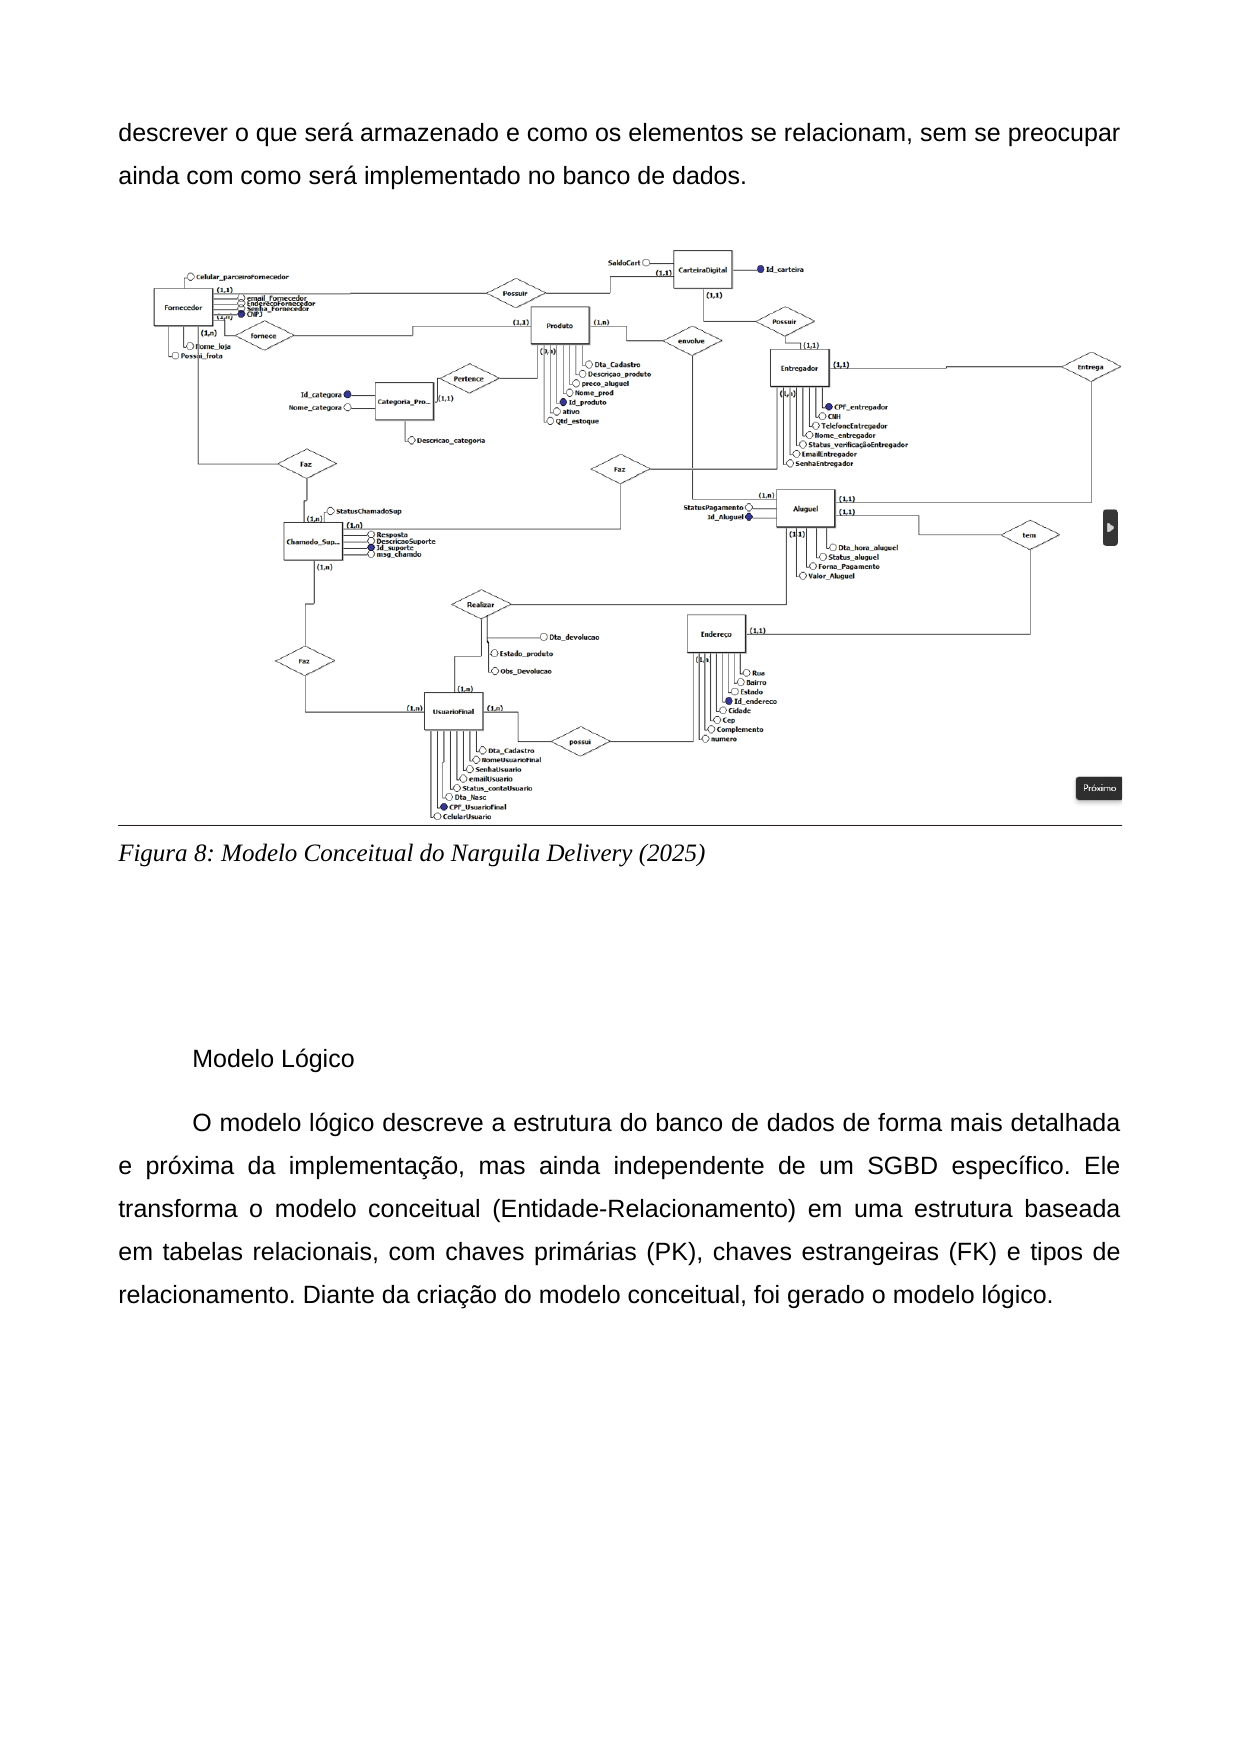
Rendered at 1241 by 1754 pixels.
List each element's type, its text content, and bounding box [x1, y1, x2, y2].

text Figura 8: Modelo Conceitual do Narguila Delivery (2025) [118, 826, 1122, 866]
text descrever o que será armazenado e como os elementos se relacionam, sem se preocupar ainda com como será implementado no banco de dados. [118, 118, 1122, 190]
picture [118, 237, 1123, 826]
text Modelo Lógico [118, 1044, 1122, 1073]
text O modelo lógico descreve a estrutura do banco de dados de forma mais detalhada e próxima da implementação, mas ainda independente de um SGBD específico. Ele transforma o modelo conceitual (Entidade-Relacionamento) em uma estrutura baseada em tabelas relacionais, com chaves primárias (PK), chaves estrangeiras (FK) e tipos de relacionamento. Diante da criação do modelo conceitual, foi gerado o modelo lógico. [118, 1108, 1122, 1309]
